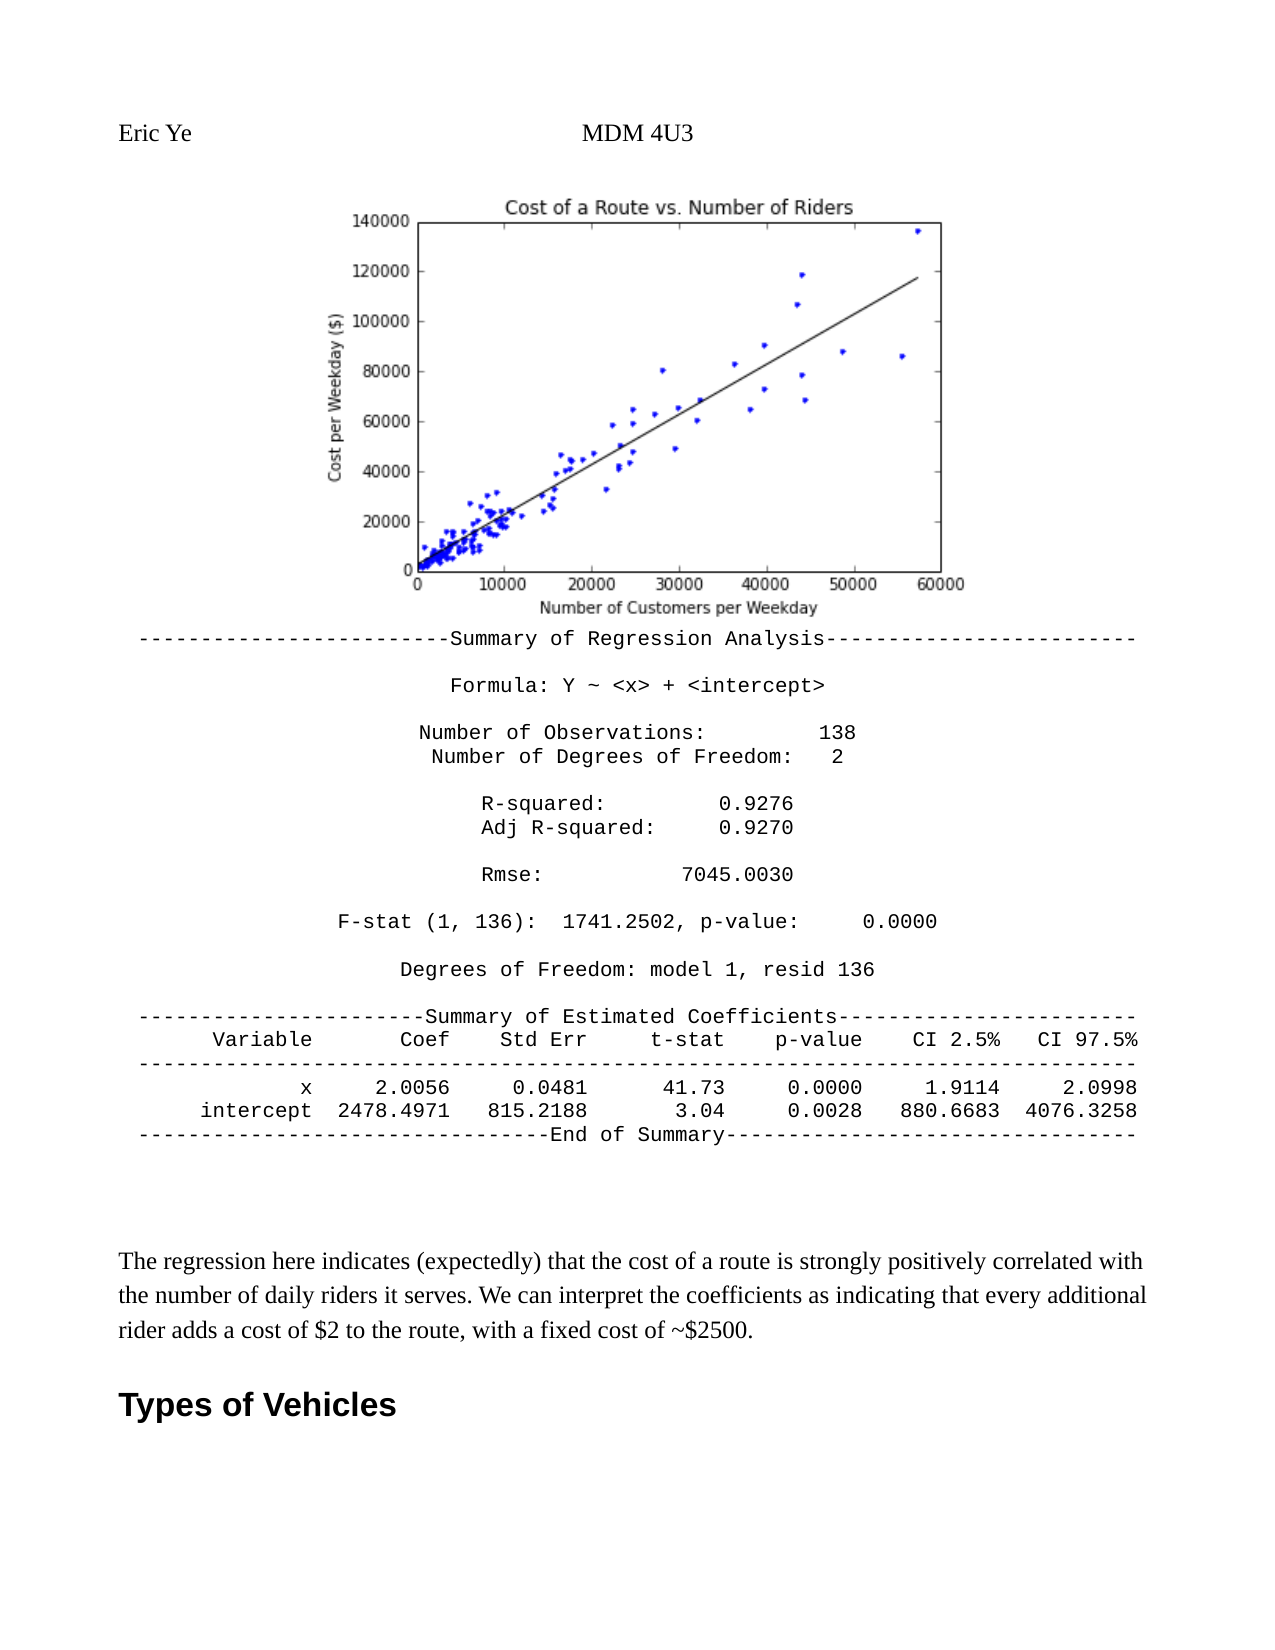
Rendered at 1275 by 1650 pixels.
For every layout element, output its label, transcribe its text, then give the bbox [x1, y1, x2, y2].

picture [319, 188, 975, 628]
text Degrees of Freedom: model 1, resid 136 [118, 958, 1157, 982]
text Adj R-squared: 0.9270 [118, 817, 1157, 840]
text R-squared: 0.9276 [118, 793, 1157, 817]
subtitle Types of Vehicles [118, 1385, 1157, 1423]
text Rmse: 7045.0030 [118, 864, 1157, 888]
text F-stat (1, 136): 1741.2502, p-value: 0.0000 [118, 911, 1157, 935]
text -------------------------Summary of Regression Analysis------------------------- [118, 176, 1157, 651]
text -------------------------------------------------------------------------------- [118, 1053, 1157, 1077]
text Formula: Y ~ <x> + <intercept> [118, 675, 1157, 698]
text x 2.0056 0.0481 41.73 0.0000 1.9114 2.0998 [118, 1077, 1157, 1100]
text intercept 2478.4971 815.2188 3.04 0.0028 880.6683 4076.3258 [118, 1100, 1157, 1124]
text ---------------------------------End of Summary--------------------------------- [118, 1124, 1157, 1148]
text The regression here indicates (expectedly) that the cost of a route is strongly positively correlated with the number of daily riders it serves. We can interpret the coefficients as indicating that every additional rider adds a cost of $2 to the route, with a fixed cost of ~$2500. [118, 1246, 1157, 1343]
text Number of Observations: 138 [118, 722, 1157, 746]
text -----------------------Summary of Estimated Coefficients------------------------ [118, 1006, 1157, 1029]
text Variable Coef Std Err t-stat p-value CI 2.5% CI 97.5% [118, 1029, 1157, 1053]
text Number of Degrees of Freedom: 2 [118, 746, 1157, 769]
